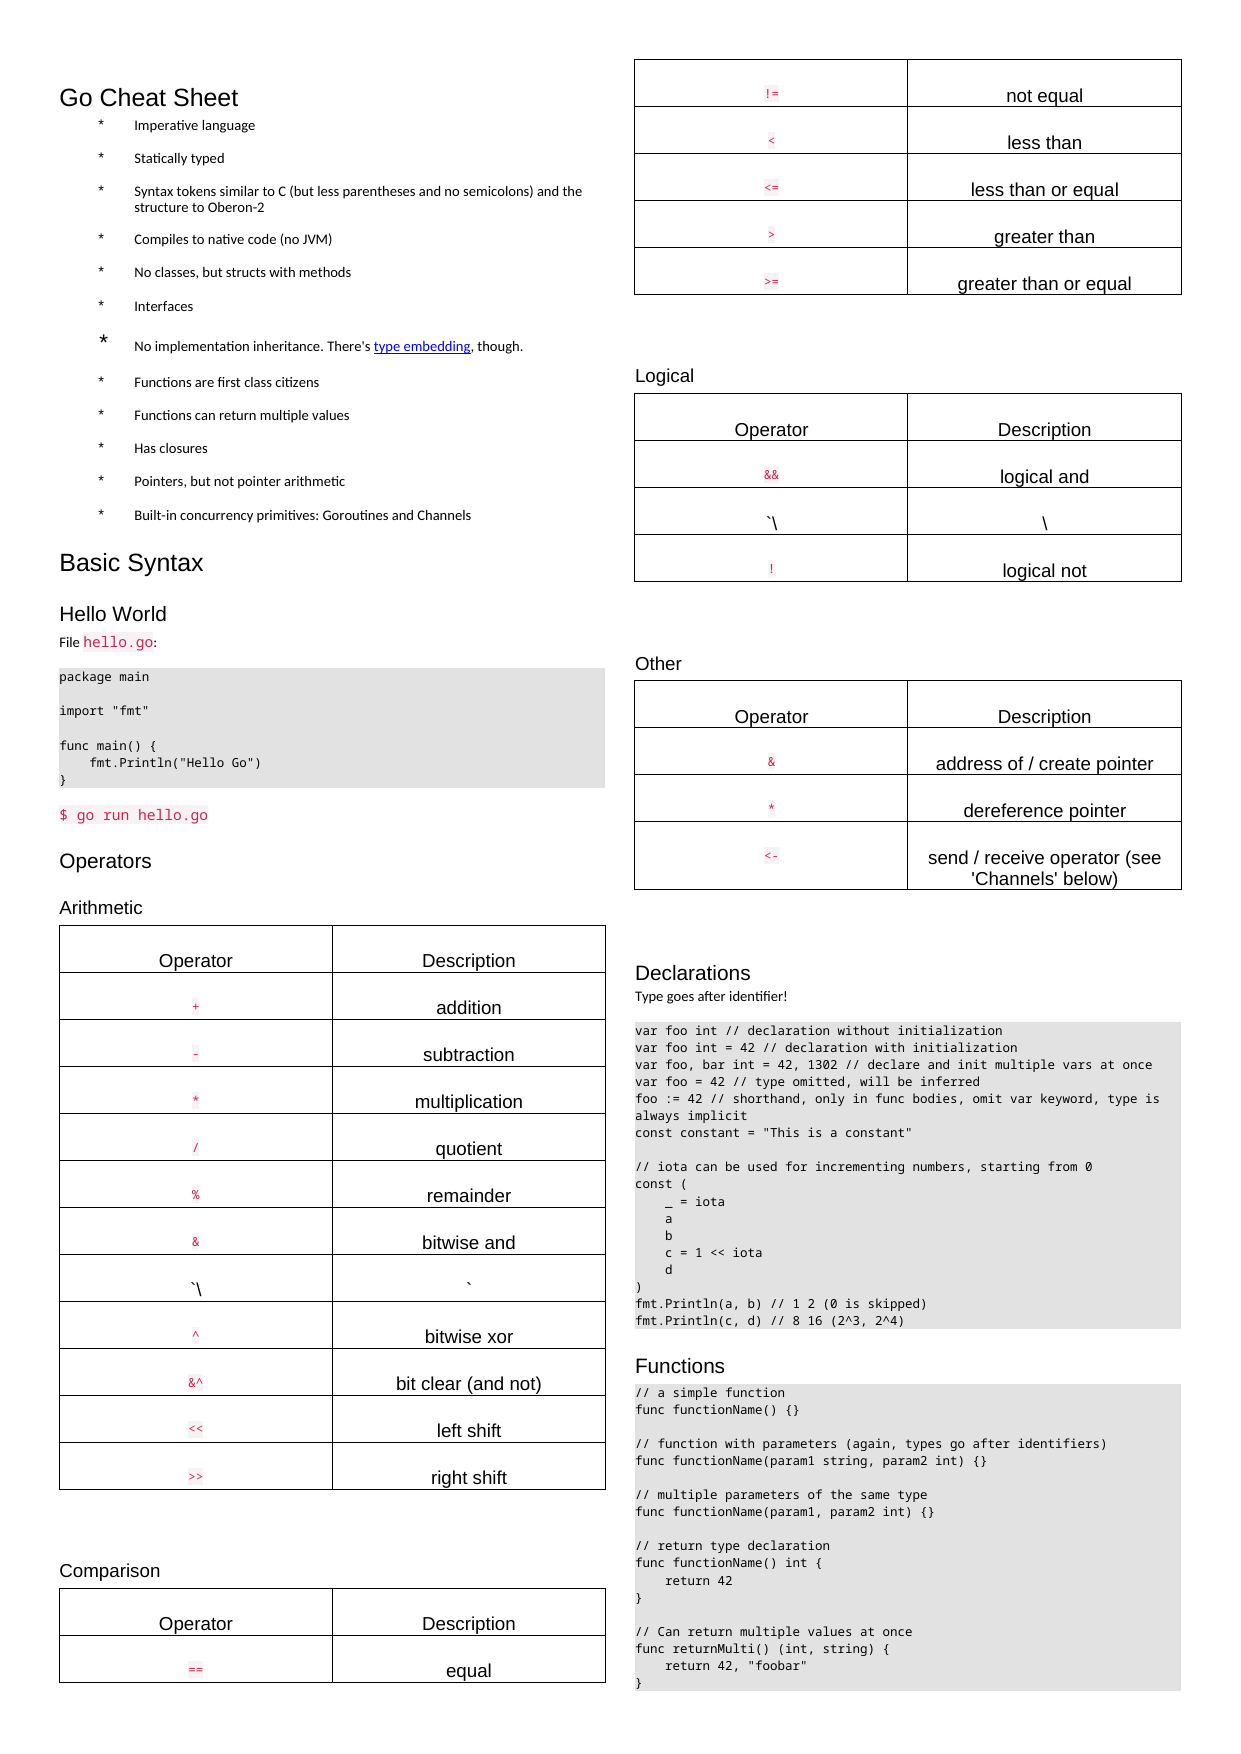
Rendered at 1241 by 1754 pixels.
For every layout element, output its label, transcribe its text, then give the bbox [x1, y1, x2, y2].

list Functions can return multiple values [97, 408, 605, 424]
table_header Description [333, 926, 605, 972]
table_cell addition [333, 973, 605, 1019]
table_header Operator [635, 394, 907, 440]
table_cell - [60, 1020, 332, 1066]
table_cell >> [60, 1443, 332, 1488]
table_header Description [908, 394, 1181, 440]
text Type goes after identifier! [635, 991, 1181, 1005]
table_cell bitwise and [333, 1208, 605, 1254]
table_cell equal [333, 1636, 605, 1682]
subtitle Declarations [635, 961, 1181, 984]
subtitle Functions [635, 1354, 1181, 1377]
subtitle Hello World [59, 602, 605, 625]
text File hello.go: [153, 632, 605, 652]
table_cell not equal [908, 60, 1181, 106]
table_cell send / receive operator (see 'Channels' below) [908, 822, 1181, 889]
table_cell logical not [908, 535, 1181, 581]
table_cell less than [908, 107, 1181, 153]
table_cell left shift [333, 1396, 605, 1442]
list Pointers, but not pointer arithmetic [97, 474, 605, 491]
table_cell * [635, 775, 907, 821]
list Built-in concurrency primitives: Goroutines and Channels [97, 508, 605, 524]
table_cell subtraction [333, 1020, 605, 1066]
subtitle Operators [59, 849, 605, 873]
table_cell right shift [333, 1443, 605, 1488]
subtitle Logical [635, 366, 1181, 387]
table_cell `\ [635, 488, 907, 534]
table_header Operator [60, 926, 332, 972]
subtitle Other [635, 653, 1181, 674]
table_cell % [60, 1161, 332, 1207]
table_cell multiplication [333, 1067, 605, 1113]
table_cell ` [333, 1255, 605, 1301]
table_cell > [635, 201, 907, 247]
table_cell address of / create pointer [908, 728, 1181, 774]
list Imperative language [97, 118, 605, 135]
text $ go run hello.go [59, 804, 605, 824]
table_cell logical and [908, 441, 1181, 487]
table_cell & [635, 728, 907, 774]
list Statically typed [97, 151, 605, 168]
table_cell == [60, 1636, 332, 1682]
table_cell bitwise xor [333, 1302, 605, 1348]
table_cell bit clear (and not) [333, 1349, 605, 1394]
table_cell * [60, 1067, 332, 1113]
table_cell <= [635, 154, 907, 200]
table_cell `\ [60, 1255, 332, 1301]
table_cell greater than or equal [908, 248, 1181, 294]
table_cell greater than [908, 201, 1181, 247]
table_cell != [635, 60, 907, 106]
table_cell < [635, 107, 907, 153]
list Syntax tokens similar to C (but less parentheses and no semicolons) and the structure to Oberon-2 [97, 185, 605, 216]
subtitle Comparison [59, 1561, 605, 1581]
table_cell && [635, 441, 907, 487]
text package main import "fmt" func main() { fmt.Println("Hello Go") } [59, 668, 605, 788]
list Interfaces [97, 299, 605, 316]
list No classes, but structs with methods [97, 266, 605, 282]
table_cell remainder [333, 1161, 605, 1207]
text File hello.go: [59, 632, 83, 652]
table_cell <- [635, 822, 907, 889]
text // a simple function func functionName() {} // function with parameters (again, types go after identifiers) func functionName(param1 string, param2 int) {} // multiple parameters of the same type func functionName(param1, param2 int) {} // return type declaration func functionName() int { return 42 } // Can return multiple values at once func returnMulti() (int, string) { return 42, "foobar" } [635, 1384, 1181, 1691]
table_cell & [60, 1208, 332, 1254]
table_header Description [333, 1589, 605, 1635]
text var foo int // declaration without initialization var foo int = 42 // declaration with initialization var foo, bar int = 42, 1302 // declare and init multiple vars at once var foo = 42 // type omitted, will be inferred foo := 42 // shorthand, only in func bodies, omit var keyword, type is always implicit const constant = "This is a constant" // iota can be used for incrementing numbers, starting from 0 const ( _ = iota a b c = 1 << iota d ) fmt.Println(a, b) // 1 2 (0 is skipped) fmt.Println(c, d) // 8 16 (2^3, 2^4) [635, 1022, 1181, 1329]
table_cell \ [908, 488, 1181, 534]
table_cell dereference pointer [908, 775, 1181, 821]
list No implementation inheritance. There's type embedding, though. [97, 332, 605, 358]
table_cell ! [635, 535, 907, 581]
table_cell less than or equal [908, 154, 1181, 200]
table_header Description [908, 681, 1181, 727]
table_cell &^ [60, 1349, 332, 1394]
list Has closures [97, 441, 605, 458]
table_cell / [60, 1114, 332, 1160]
subtitle Arithmetic [59, 898, 605, 918]
table_cell + [60, 973, 332, 1019]
table_header Operator [60, 1589, 332, 1635]
table_cell quotient [333, 1114, 605, 1160]
table_header Operator [635, 681, 907, 727]
subtitle Basic Syntax [59, 549, 605, 577]
list Functions are first class citizens [97, 375, 605, 391]
table_cell << [60, 1396, 332, 1442]
subtitle Go Cheat Sheet [59, 84, 605, 112]
list Compiles to native code (no JVM) [97, 232, 605, 249]
table_cell >= [635, 248, 907, 294]
table_cell ^ [60, 1302, 332, 1348]
